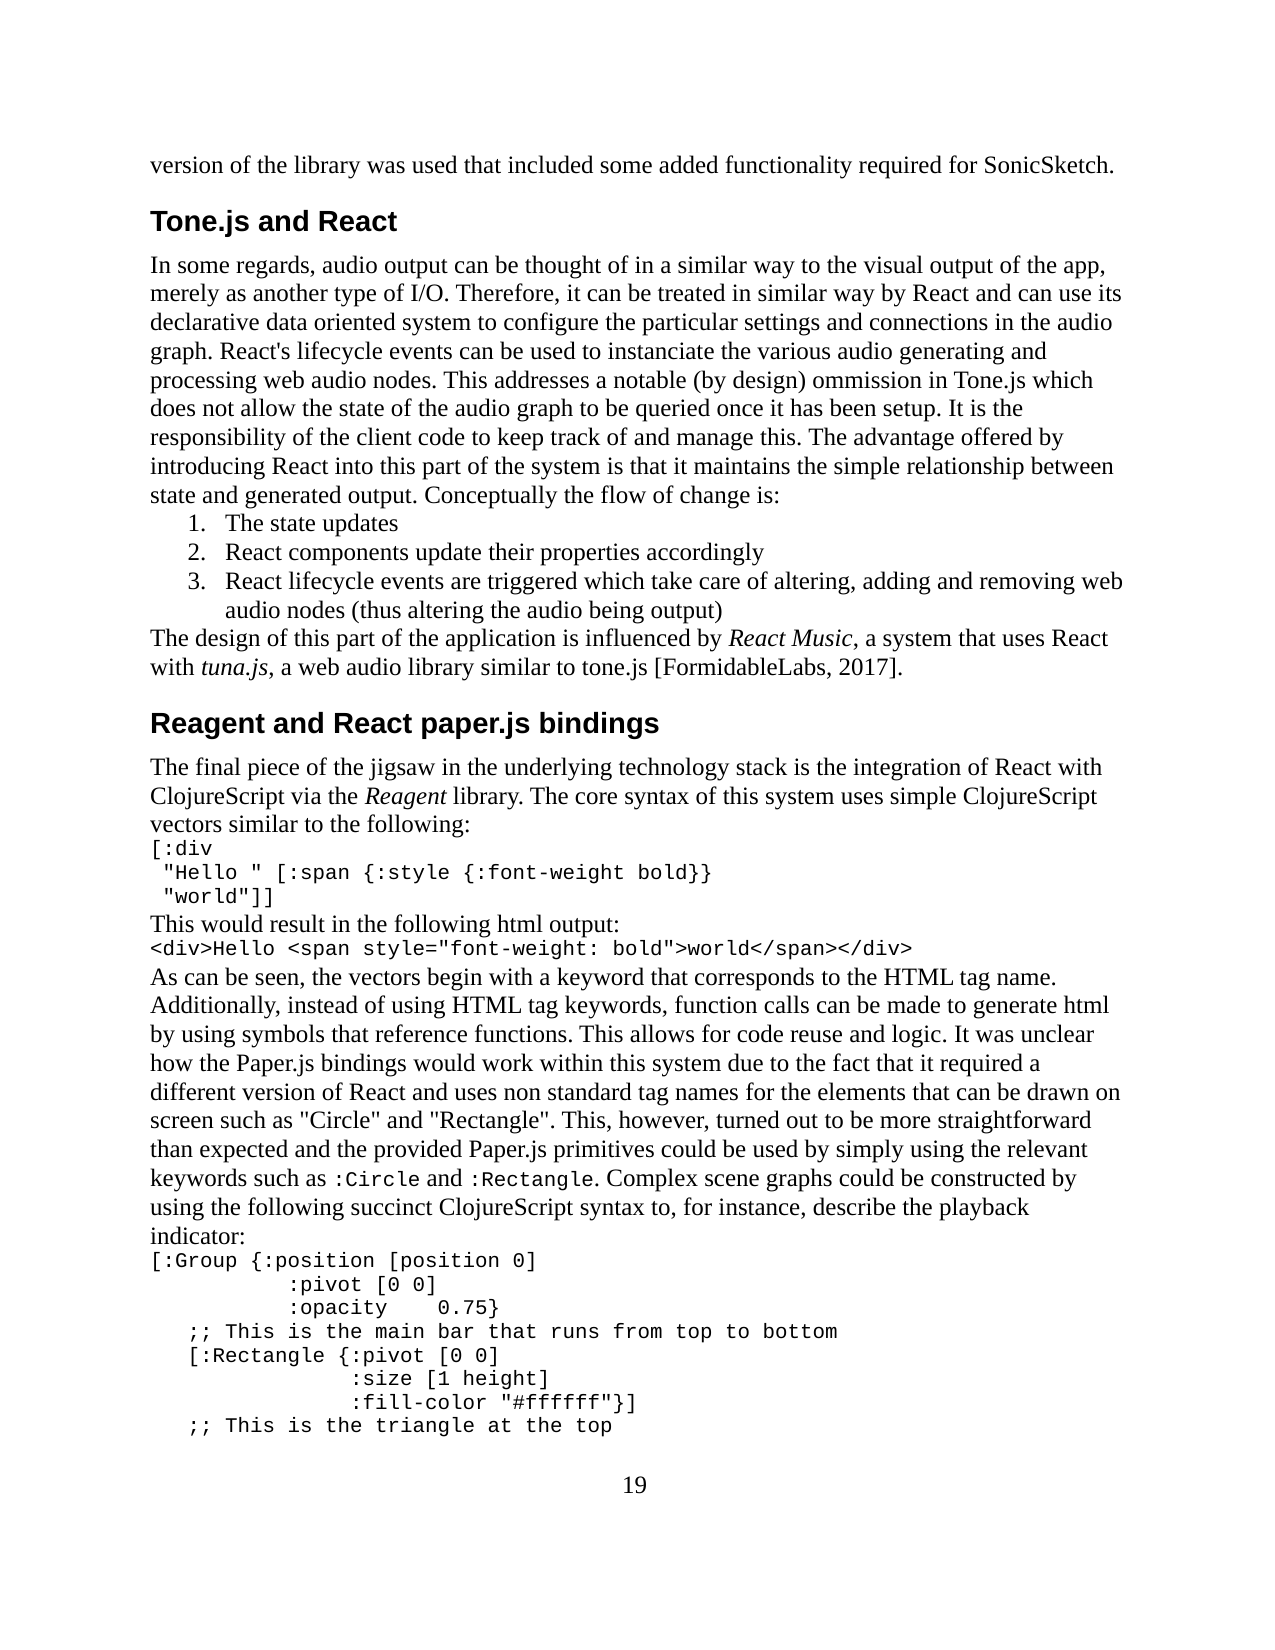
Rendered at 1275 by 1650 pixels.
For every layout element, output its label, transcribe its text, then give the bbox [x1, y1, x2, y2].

text "Hello " [:span {:style {:font-weight bold}} [150, 862, 1125, 886]
text [:div [150, 838, 1125, 862]
text The final piece of the jigsaw in the underlying technology stack is the integration of React with ClojureScript via the Reagent library. The core syntax of this system uses simple ClojureScript vectors similar to the following: [150, 752, 1125, 838]
text [:Rectangle {:pivot [0 0] [150, 1344, 1125, 1368]
list React components update their properties accordingly [187, 537, 1125, 566]
text <div>Hello <span style="font-weight: bold">world</span></div> [150, 938, 1125, 962]
text [:Group {:position [position 0] [150, 1250, 1125, 1274]
subtitle Tone.js and React [150, 204, 1125, 237]
text :size [1 height] [150, 1368, 1125, 1392]
text "world"]] [150, 886, 1125, 909]
text This would result in the following html output: [150, 909, 1125, 938]
subtitle Reagent and React paper.js bindings [150, 706, 1125, 739]
text As can be seen, the vectors begin with a keyword that corresponds to the HTML tag name. Additionally, instead of using HTML tag keywords, function calls can be made to generate html by using symbols that reference functions. This allows for code reuse and logic. It was unclear how the Paper.js bindings would work within this system due to the fact that it required a different version of React and uses non standard tag names for the elements that can be drawn on screen such as "Circle" and "Rectangle". This, however, turned out to be more straightforward than expected and the provided Paper.js primitives could be used by simply using the relevant keywords such as :Circle and :Rectangle. Complex scene graphs could be constructed by using the following succinct ClojureScript syntax to, for instance, describe the playback indicator: [150, 962, 1125, 1250]
text In some regards, audio output can be thought of in a similar way to the visual output of the app, merely as another type of I/O. Therefore, it can be treated in similar way by React and can use its declarative data oriented system to configure the particular settings and connections in the audio graph. React's lifecycle events can be used to instanciate the various audio generating and processing web audio nodes. This addresses a notable (by design) ommission in Tone.js which does not allow the state of the audio graph to be queried once it has been setup. It is the responsibility of the client code to keep track of and manage this. The advantage offered by introducing React into this part of the system is that it maintains the simple relationship between state and generated output. Conceptually the flow of change is: [150, 250, 1125, 508]
text ;; This is the triangle at the top [150, 1416, 1125, 1439]
text version of the library was used that included some added functionality required for SonicSketch. [150, 150, 1125, 179]
text :opacity 0.75} [150, 1297, 1125, 1321]
list The state updates [187, 508, 1125, 537]
text :pivot [0 0] [150, 1274, 1125, 1297]
text :fill-color "#ffffff"}] [150, 1392, 1125, 1416]
list React lifecycle events are triggered which take care of altering, adding and removing web audio nodes (thus altering the audio being output) [187, 566, 1125, 623]
text The design of this part of the application is influenced by React Music, a system that uses React with tuna.js, a web audio library similar to tone.js [FormidableLabs, 2017]. [150, 623, 1125, 681]
text ;; This is the main bar that runs from top to bottom [150, 1321, 1125, 1344]
